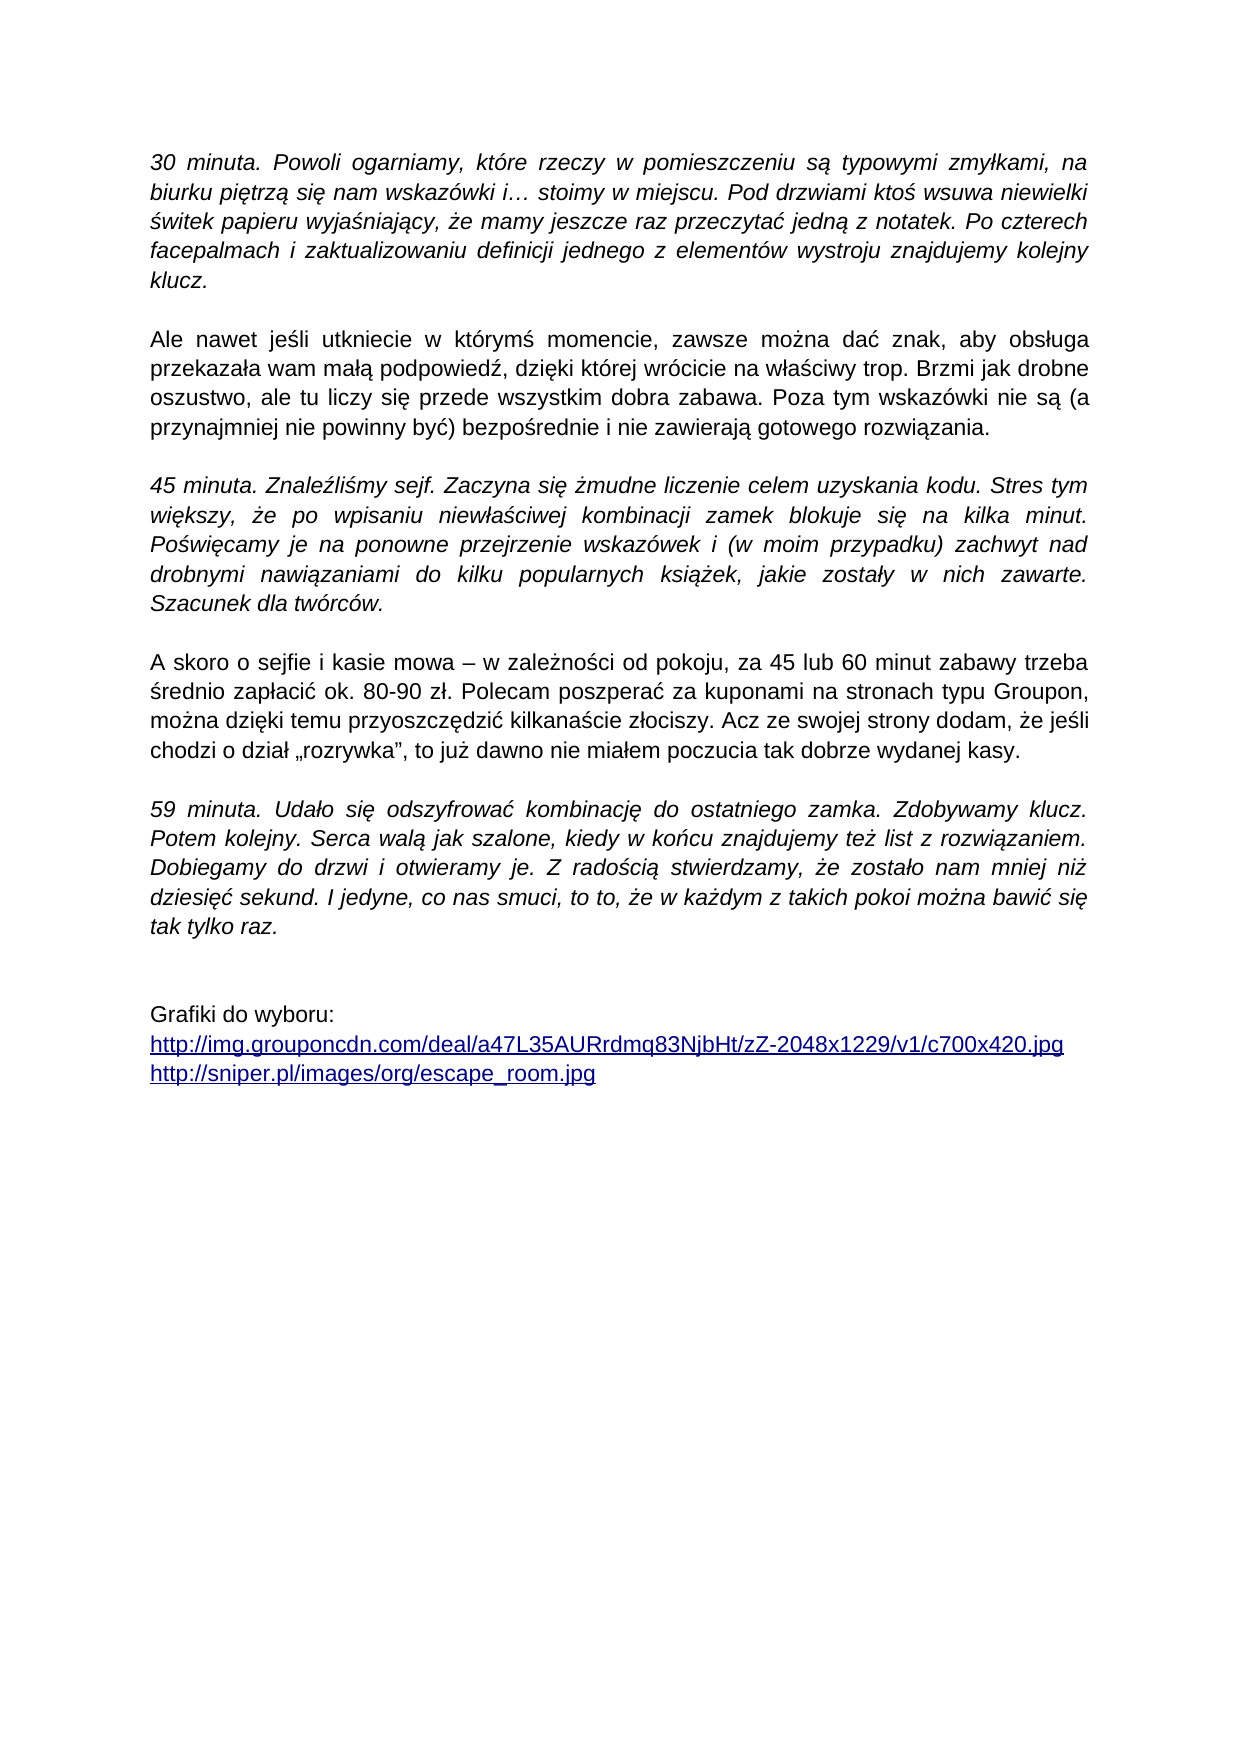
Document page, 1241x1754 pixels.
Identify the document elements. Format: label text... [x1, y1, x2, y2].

text http://sniper.pl/images/org/escape_room.jpg [150, 1061, 1091, 1086]
text http://img.grouponcdn.com/deal/a47L35AURrdmq83NjbHt/zZ-2048x1229/v1/c700x420.jpg [150, 1031, 1091, 1057]
text 30 minuta. Powoli ogarniamy, które rzeczy w pomieszczeniu są typowymi zmyłkami, na biurku piętrzą się nam wskazówki i… stoimy w miejscu. Pod drzwiami ktoś wsuwa niewielki świtek papieru wyjaśniający, że mamy jeszcze raz przeczytać jedną z notatek. Po czterech facepalmach i zaktualizowaniu definicji jednego z elementów wystroju znajdujemy kolejny klucz. [150, 150, 1091, 293]
text A skoro o sejfie i kasie mowa – w zależności od pokoju, za 45 lub 60 minut zabawy trzeba średnio zapłacić ok. 80-90 zł. Polecam poszperać za kuponami na stronach typu Groupon, można dzięki temu przyoszczędzić kilkanaście złociszy. Acz ze swojej strony dodam, że jeśli chodzi o dział „rozrywka”, to już dawno nie miałem poczucia tak dobrze wydanej kasy. [150, 649, 1091, 763]
text 59 minuta. Udało się odszyfrować kombinację do ostatniego zamka. Zdobywamy klucz. Potem kolejny. Serca walą jak szalone, kiedy w końcu znajdujemy też list z rozwiązaniem. Dobiegamy do drzwi i otwieramy je. Z radością stwierdzamy, że zostało nam mniej niż dziesięć sekund. I jedyne, co nas smuci, to to, że w każdym z takich pokoi można bawić się tak tylko raz. [150, 796, 1091, 939]
text Grafiki do wyboru: [150, 1002, 1091, 1027]
text Ale nawet jeśli utkniecie w którymś momencie, zawsze można dać znak, aby obsługa przekazała wam małą podpowiedź, dzięki której wrócicie na właściwy trop. Brzmi jak drobne oszustwo, ale tu liczy się przede wszystkim dobra zabawa. Poza tym wskazówki nie są (a przynajmniej nie powinny być) bezpośrednie i nie zawierają gotowego rozwiązania. [150, 326, 1091, 440]
text 45 minuta. Znaleźliśmy sejf. Zaczyna się żmudne liczenie celem uzyskania kodu. Stres tym większy, że po wpisaniu niewłaściwej kombinacji zamek blokuje się na kilka minut. Poświęcamy je na ponowne przejrzenie wskazówek i (w moim przypadku) zachwyt nad drobnymi nawiązaniami do kilku popularnych książek, jakie zostały w nich zawarte. Szacunek dla twórców. [150, 473, 1091, 616]
